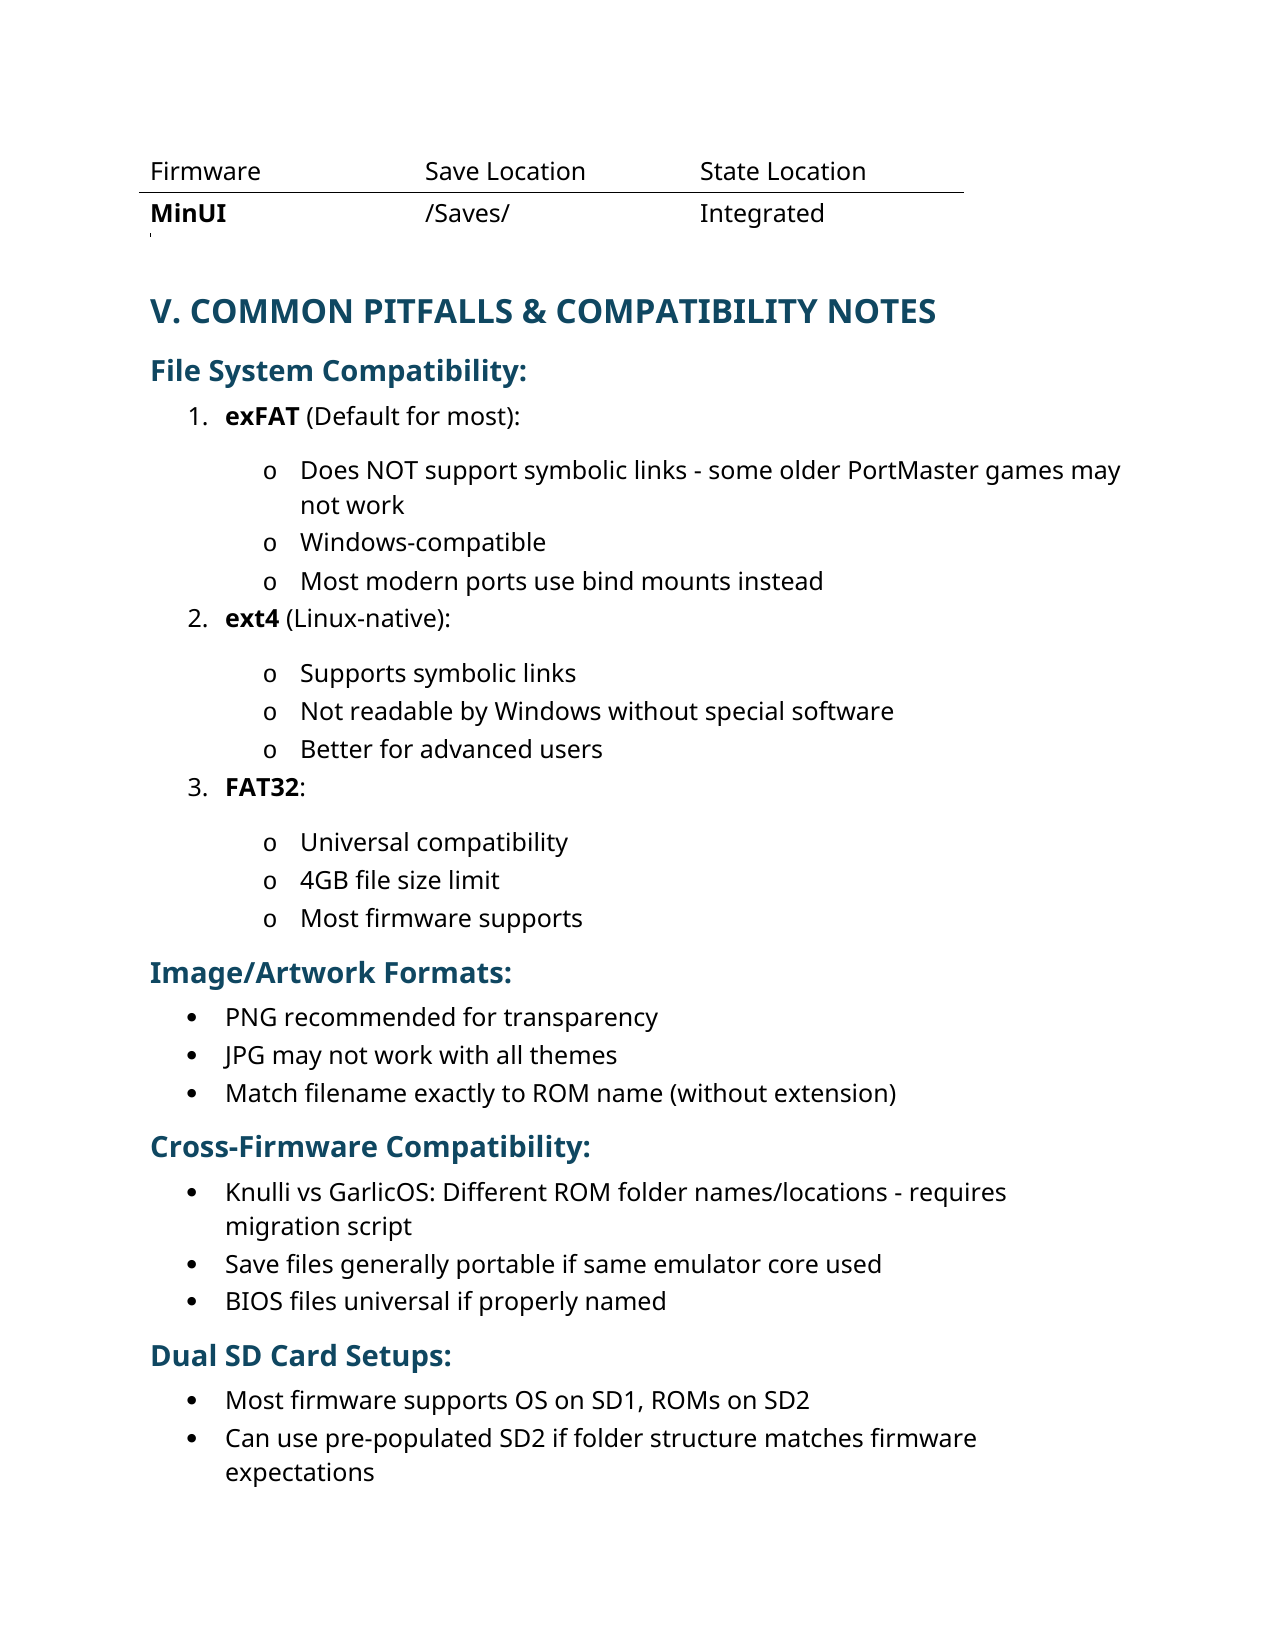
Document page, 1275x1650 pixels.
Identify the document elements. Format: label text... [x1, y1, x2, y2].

list 4GB file size limit [262, 863, 1125, 897]
list FAT32: [187, 770, 1125, 804]
list Can use pre-populated SD2 if folder structure matches firmware expectations [187, 1421, 1125, 1489]
table_cell MinUI [139, 193, 414, 233]
subtitle Cross-Firmware Compatibility: [150, 1126, 1125, 1166]
list Most firmware supports [262, 901, 1125, 935]
list BIOS files universal if properly named [187, 1284, 1125, 1318]
list Knulli vs GarlicOS: Different ROM folder names/locations - requires migration script [187, 1174, 1125, 1242]
list exFAT (Default for most): [187, 398, 1125, 432]
subtitle Dual SD Card Setups: [150, 1335, 1125, 1374]
list Windows-compatible [262, 525, 1125, 559]
list Match filename exactly to ROM name (without extension) [187, 1076, 1125, 1110]
list JPG may not work with all themes [187, 1038, 1125, 1072]
table_cell Integrated [689, 193, 964, 233]
list Most modern ports use bind mounts instead [262, 563, 1125, 597]
table_header State Location [689, 150, 964, 192]
list Does NOT support symbolic links - some older PortMaster games may not work [262, 453, 1125, 521]
subtitle Image/Artwork Formats: [150, 952, 1125, 992]
list Most firmware supports OS on SD1, ROMs on SD2 [187, 1383, 1125, 1417]
list Universal compatibility [262, 825, 1125, 859]
list Save files generally portable if same emulator core used [187, 1246, 1125, 1280]
list PNG recommended for transparency [187, 1000, 1125, 1034]
list ext4 (Linux-native): [187, 601, 1125, 635]
subtitle V. COMMON PITFALLS & COMPATIBILITY NOTES [150, 288, 1125, 333]
subtitle File System Compatibility: [150, 350, 1125, 390]
list Supports symbolic links [262, 656, 1125, 690]
table_cell /Saves/ [414, 193, 689, 233]
table_header Save Location [414, 150, 689, 192]
list Better for advanced users [262, 732, 1125, 766]
table_header Firmware [139, 150, 414, 192]
list Not readable by Windows without special software [262, 694, 1125, 728]
